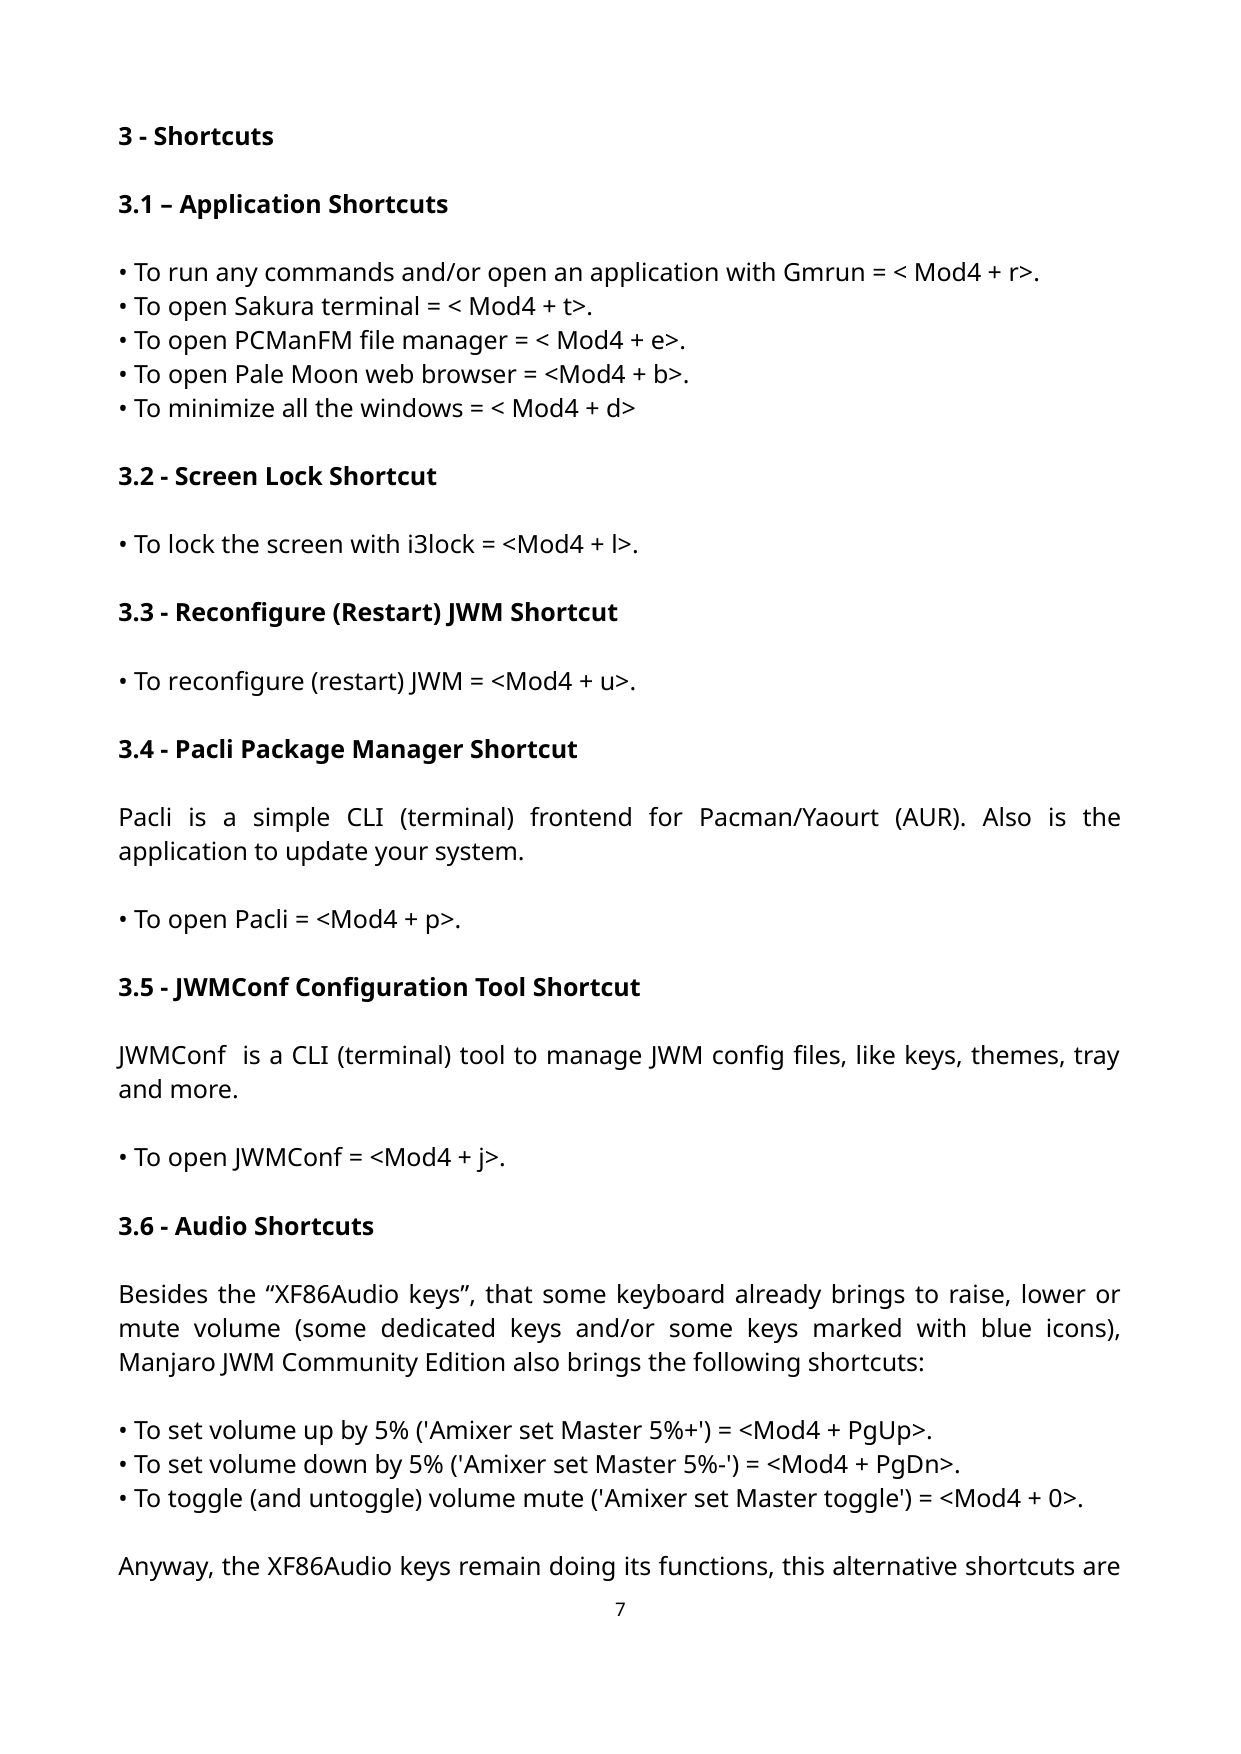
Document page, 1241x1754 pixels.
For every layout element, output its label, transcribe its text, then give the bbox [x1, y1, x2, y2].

text • To open Pale Moon web browser = <Mod4 + b>. [118, 357, 1122, 391]
text • To open PCManFM file manager = < Mod4 + e>. [118, 322, 1122, 357]
text Pacli is a simple CLI (terminal) frontend for Pacman/Yaourt (AUR). Also is the application to update your system. [118, 799, 1122, 867]
subtitle 3.6 - Audio Shortcuts [118, 1208, 1122, 1242]
text • To run any commands and/or open an application with Gmrun = < Mod4 + r>. [118, 254, 1122, 288]
text JWMConf is a CLI (terminal) tool to manage JWM config files, like keys, themes, tray and more. [118, 1038, 1122, 1106]
text • To open Pacli = <Mod4 + p>. [118, 902, 1122, 936]
subtitle 3.2 - Screen Lock Shortcut [118, 459, 1122, 493]
text • To open JWMConf = <Mod4 + j>. [118, 1140, 1122, 1174]
subtitle 3 - Shortcuts [118, 118, 1122, 152]
text • To open Sakura terminal = < Mod4 + t>. [118, 288, 1122, 322]
subtitle 3.4 - Pacli Package Manager Shortcut [118, 731, 1122, 765]
subtitle 3.5 - JWMConf Configuration Tool Shortcut [118, 970, 1122, 1004]
subtitle 3.1 – Application Shortcuts [118, 186, 1122, 220]
text • To toggle (and untoggle) volume mute ('Amixer set Master toggle') = <Mod4 + 0>. [118, 1481, 1122, 1515]
text • To reconfigure (restart) JWM = <Mod4 + u>. [118, 663, 1122, 697]
subtitle 3.3 - Reconfigure (Restart) JWM Shortcut [118, 595, 1122, 629]
text • To minimize all the windows = < Mod4 + d> [118, 391, 1122, 425]
text • To lock the screen with i3lock = <Mod4 + l>. [118, 527, 1122, 561]
text • To set volume down by 5% ('Amixer set Master 5%-') = <Mod4 + PgDn>. [118, 1447, 1122, 1481]
text • To set volume up by 5% ('Amixer set Master 5%+') = <Mod4 + PgUp>. [118, 1412, 1122, 1447]
text Besides the “XF86Audio keys”, that some keyboard already brings to raise, lower or mute volume (some dedicated keys and/or some keys marked with blue icons), Manjaro JWM Community Edition also brings the following shortcuts: [118, 1276, 1122, 1378]
text Anyway, the XF86Audio keys remain doing its functions, this alternative shortcuts are [118, 1549, 1122, 1583]
